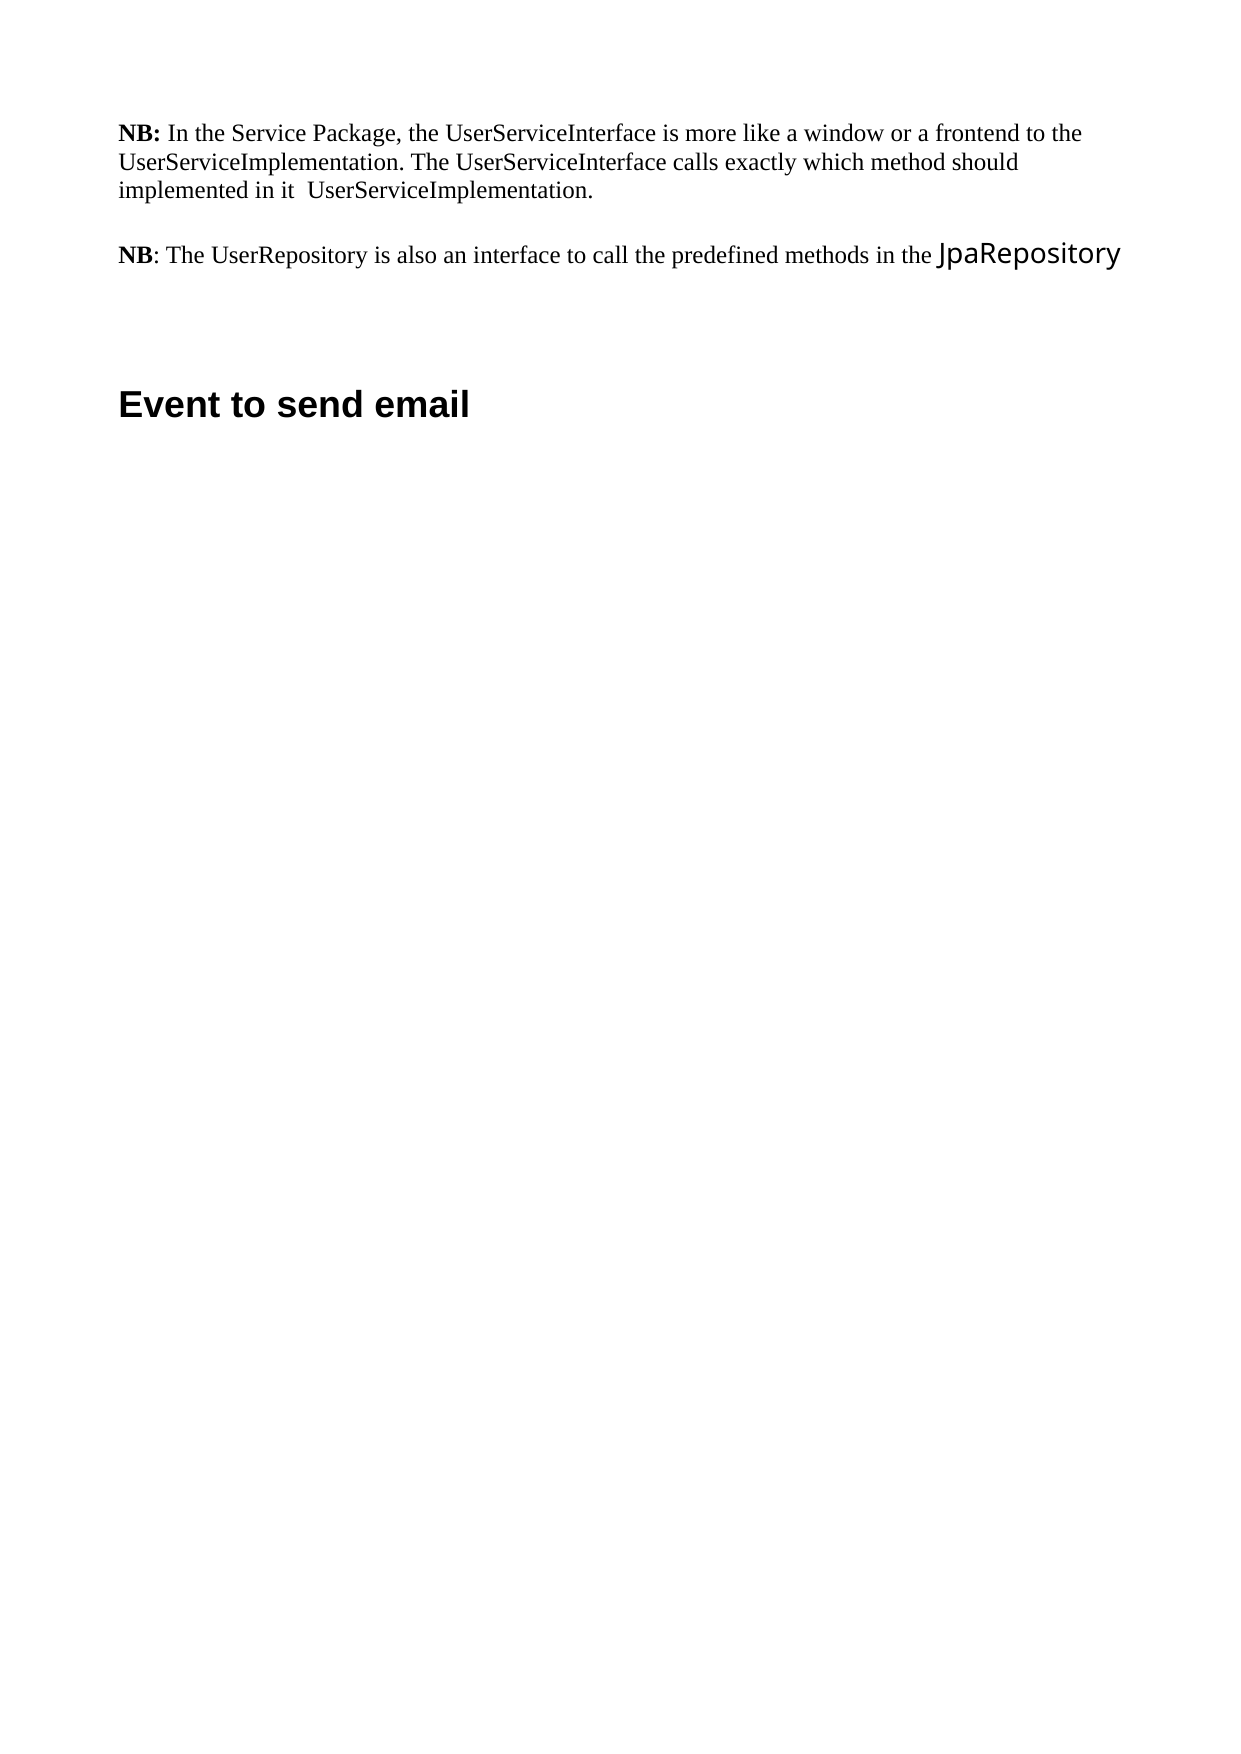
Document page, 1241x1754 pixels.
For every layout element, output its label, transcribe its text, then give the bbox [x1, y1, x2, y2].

text NB: The UserRepository is also an interface to call the predefined methods in the JpaRepository [118, 233, 1122, 271]
subtitle Event to send email [118, 383, 1122, 426]
text NB: In the Service Package, the UserServiceInterface is more like a window or a frontend to the UserServiceImplementation. The UserServiceInterface calls exactly which method should implemented in it UserServiceImplementation. [118, 118, 1122, 204]
